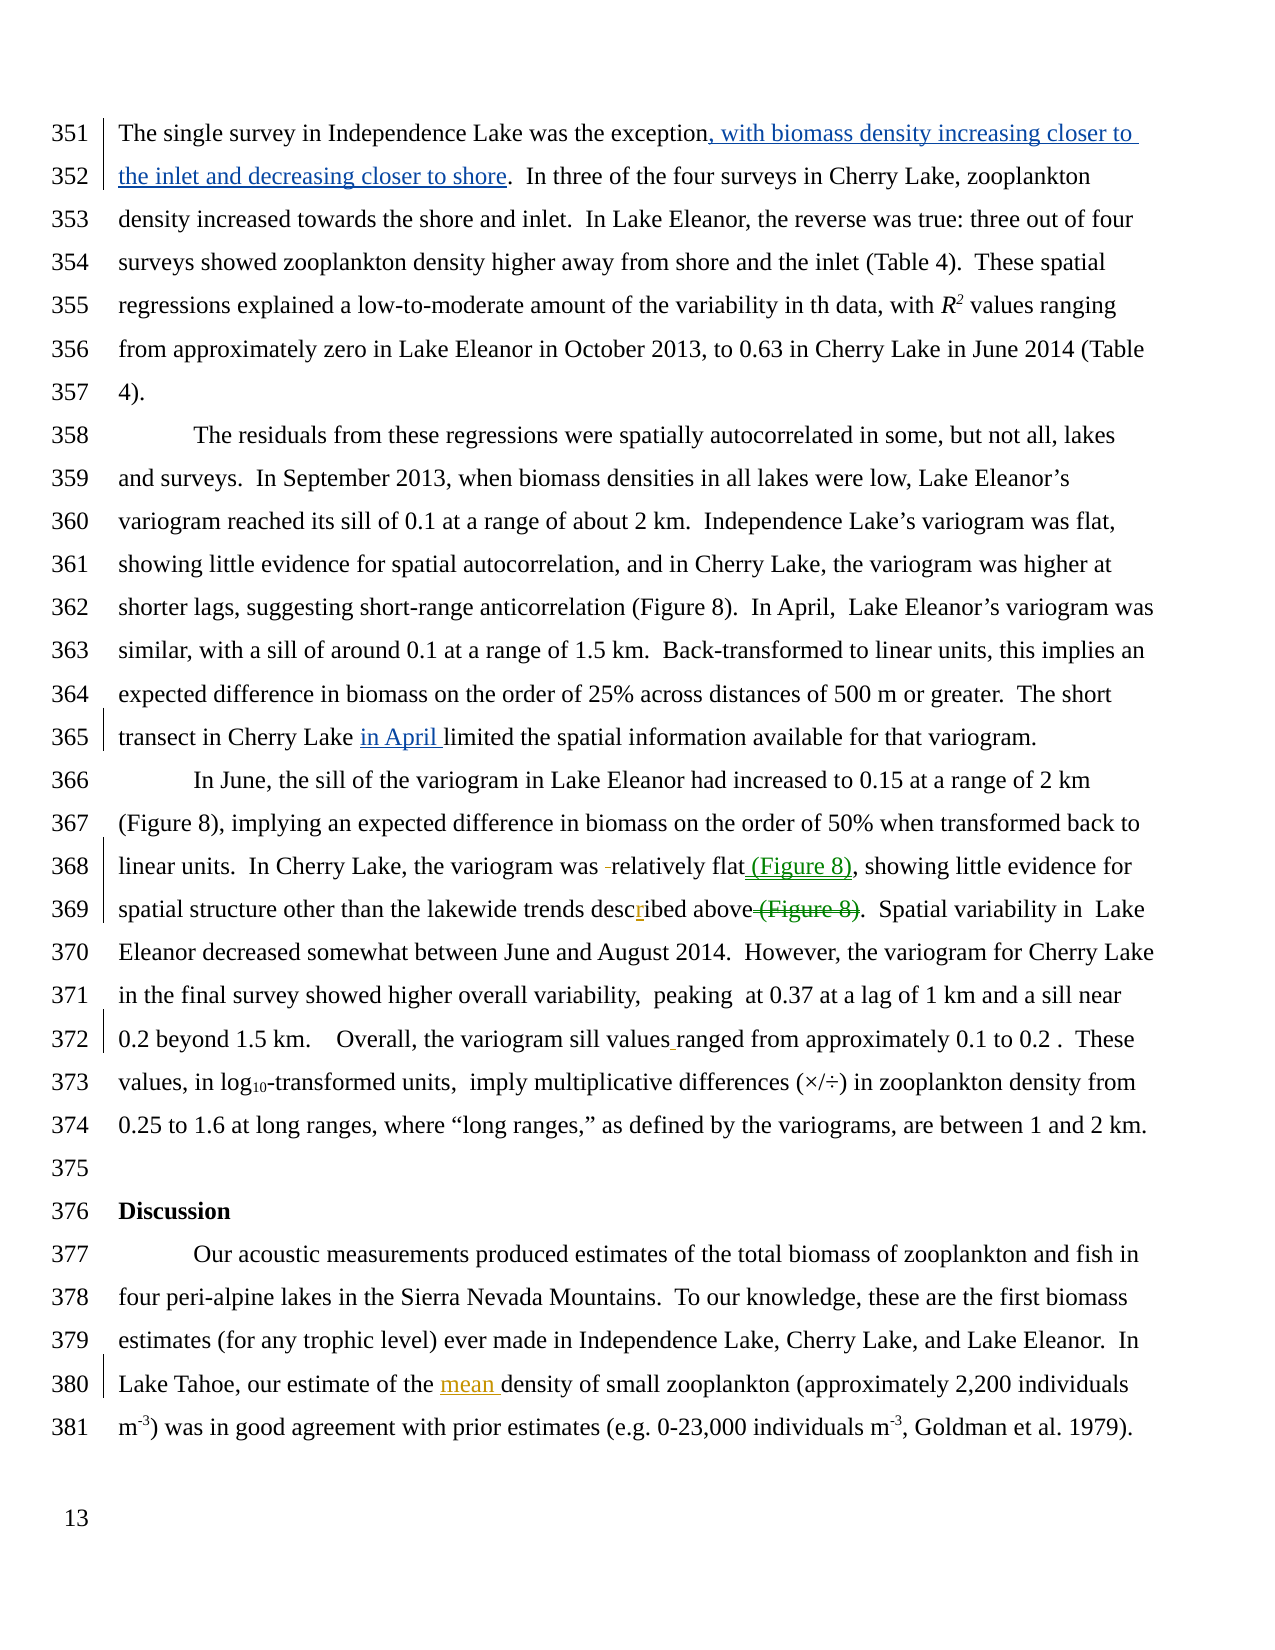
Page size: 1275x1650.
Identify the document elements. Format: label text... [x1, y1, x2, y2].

text Our acoustic measurements produced estimates of the total biomass of zooplankton and fish in four peri-alpine lakes in the Sierra Nevada Mountains. To our knowledge, these are the first biomass estimates (for any trophic level) ever made in Independence Lake, Cherry Lake, and Lake Eleanor. In Lake Tahoe, our estimate of the mean density of small zooplankton (approximately 2,200 individuals m-3) was in good agreement with prior estimates (e.g. 0-23,000 individuals m-3, Goldman et al. 1979). [118, 1239, 1157, 1441]
text Zooplankton biomass density displayed significant trends with respect to distance from the inlet and shore in most surveys, though the directions of these trends were variable (Table 4). The most pronounced trend was in Cherry Lake in June 2014, where zooplankton biomass density was an order of magnitude higher near the lake’s inlet than near the dam at the other end. In eight out of the nine surveys, the signs of the coefficients for distance from shore and distance from the inlet were the same. The single survey in Independence Lake was the exception, with biomass density increasing closer to the inlet and decreasing closer to shore. In three of the four surveys in Cherry Lake, zooplankton density increased towards the shore and inlet. In Lake Eleanor, the reverse was true: three out of four surveys showed zooplankton density higher away from shore and the inlet (Table 4). These spatial regressions explained a low-to-moderate amount of the variability in th data, with R2 values ranging from approximately zero in Lake Eleanor in October 2013, to 0.63 in Cherry Lake in June 2014 (Table 4). [118, 118, 1157, 406]
text Discussion [118, 1196, 1157, 1225]
text The residuals from these regressions were spatially autocorrelated in some, but not all, lakes and surveys. In September 2013, when biomass densities in all lakes were low, Lake Eleanor’s variogram reached its sill of 0.1 at a range of about 2 km. Independence Lake’s variogram was flat, showing little evidence for spatial autocorrelation, and in Cherry Lake, the variogram was higher at shorter lags, suggesting short-range anticorrelation (Figure 8). In April, Lake Eleanor’s variogram was similar, with a sill of around 0.1 at a range of 1.5 km. Back-transformed to linear units, this implies an expected difference in biomass on the order of 25% across distances of 500 m or greater. The short transect in Cherry Lake in April limited the spatial information available for that variogram. [118, 420, 1157, 751]
text In June, the sill of the variogram in Lake Eleanor had increased to 0.15 at a range of 2 km (Figure 8), implying an expected difference in biomass on the order of 50% when transformed back to linear units. In Cherry Lake, the variogram was relatively flat (Figure 8), showing little evidence for spatial structure other than the lakewide trends described above. Spatial variability in Lake Eleanor decreased somewhat between June and August 2014. However, the variogram for Cherry Lake in the final survey showed higher overall variability, peaking at 0.37 at a lag of 1 km and a sill near 0.2 beyond 1.5 km. Overall, the variogram sill values ranged from approximately 0.1 to 0.2 . These values, in log10-transformed units, imply multiplicative differences (×/÷) in zooplankton density from 0.25 to 1.6 at long ranges, where “long ranges,” as defined by the variograms, are between 1 and 2 km. [118, 765, 1157, 1139]
